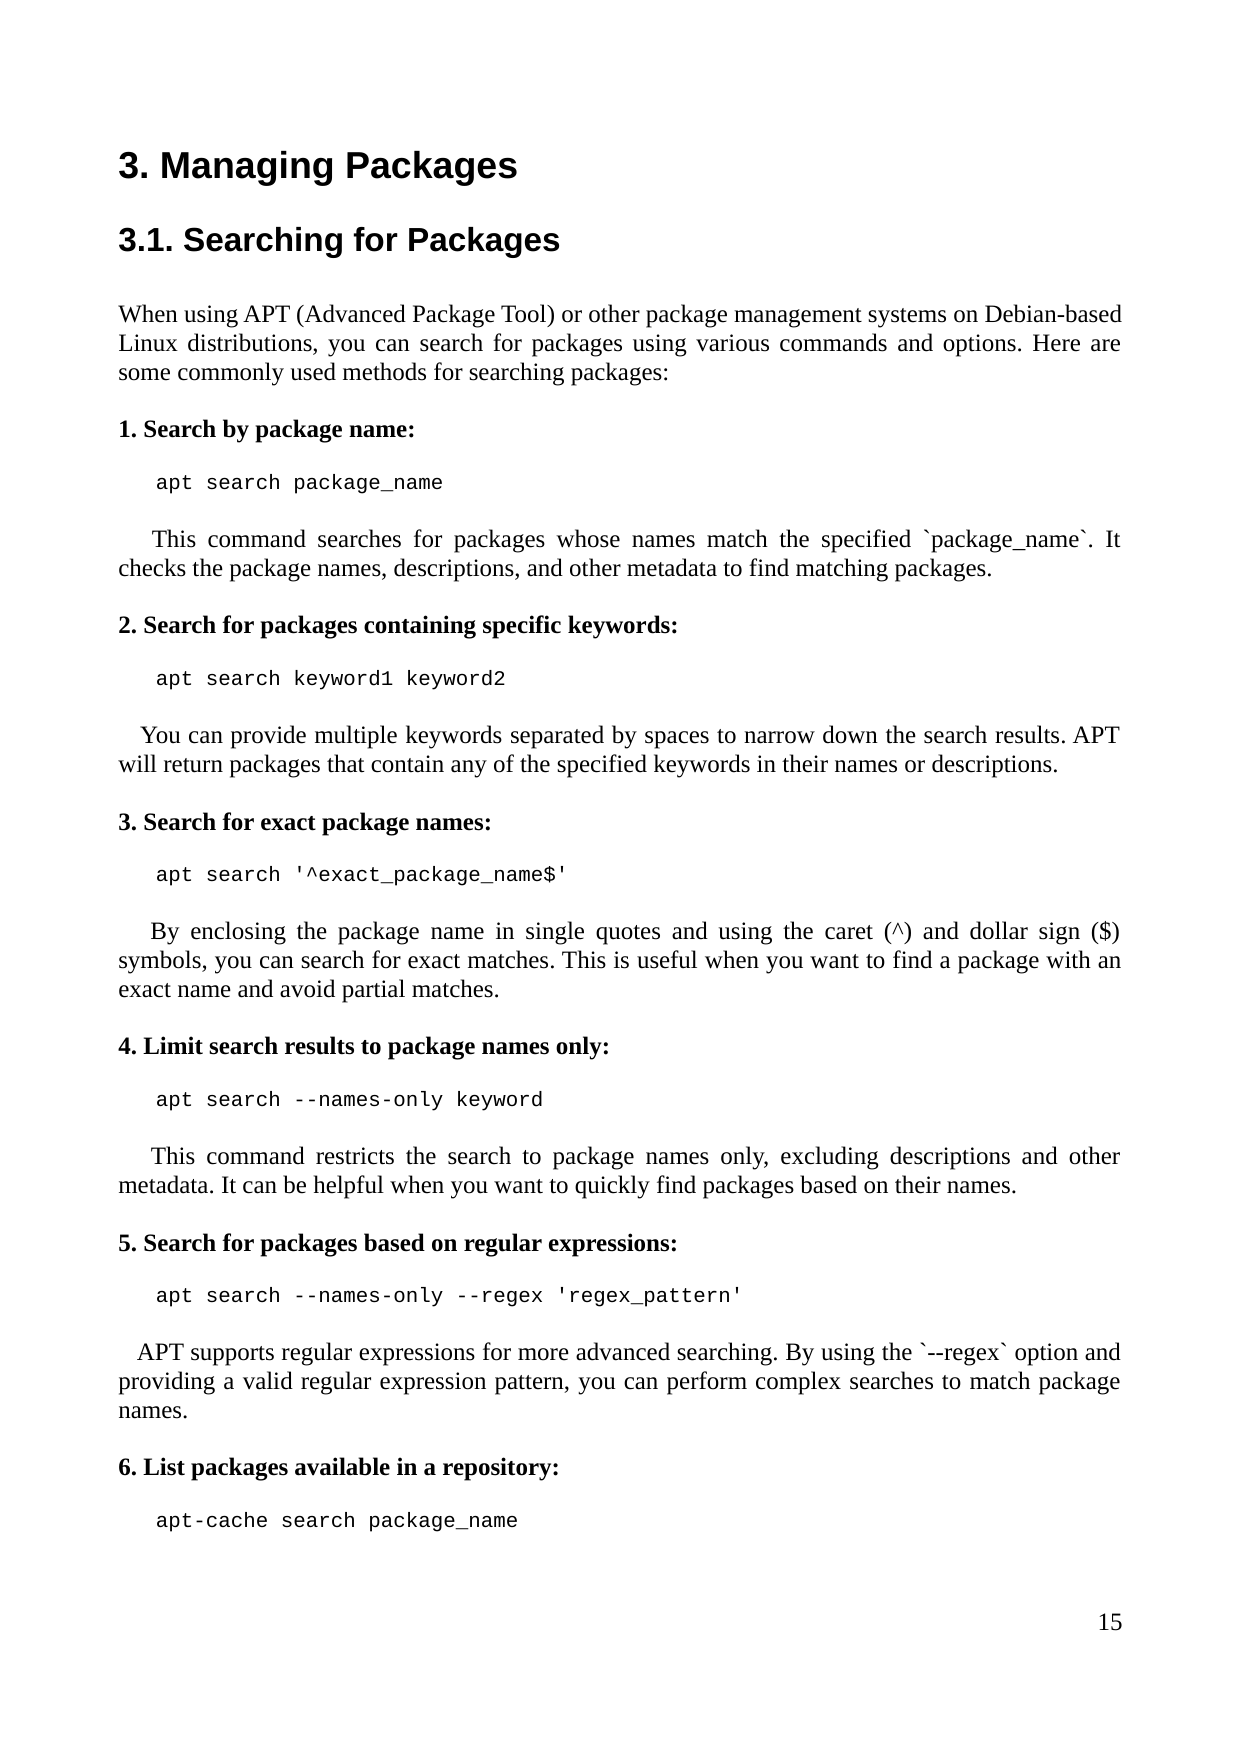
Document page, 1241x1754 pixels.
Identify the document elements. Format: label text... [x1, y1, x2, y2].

text 5. Search for packages based on regular expressions: [118, 1228, 1122, 1256]
text 6. List packages available in a repository: [118, 1452, 1122, 1481]
text apt search keyword1 keyword2 [118, 668, 1122, 692]
text 4. Limit search results to package names only: [118, 1031, 1122, 1060]
text apt search --names-only keyword [118, 1089, 1122, 1113]
text 2. Search for packages containing specific keywords: [118, 610, 1122, 639]
subtitle 3.1. Searching for Packages [118, 219, 1122, 258]
text apt search package_name [118, 472, 1122, 495]
text 3. Search for exact package names: [118, 807, 1122, 835]
text 1. Search by package name: [118, 414, 1122, 443]
text By enclosing the package name in single quotes and using the caret (^) and dollar sign ($) symbols, you can search for exact matches. This is useful when you want to find a package with an exact name and avoid partial matches. [118, 916, 1122, 1003]
text This command restricts the search to package names only, excluding descriptions and other metadata. It can be helpful when you want to quickly find packages based on their names. [118, 1141, 1122, 1199]
text This command searches for packages whose names match the specified `package_name`. It checks the package names, descriptions, and other metadata to find matching packages. [118, 524, 1122, 582]
text You can provide multiple keywords separated by spaces to narrow down the search results. APT will return packages that contain any of the specified keywords in their names or descriptions. [118, 720, 1122, 778]
subtitle 3. Managing Packages [118, 143, 1122, 186]
text apt-cache search package_name [118, 1510, 1122, 1534]
text APT supports regular expressions for more advanced searching. By using the `--regex` option and providing a valid regular expression pattern, you can perform complex searches to match package names. [118, 1337, 1122, 1424]
text apt search '^exact_package_name$' [118, 864, 1122, 888]
text When using APT (Advanced Package Tool) or other package management systems on Debian-based Linux distributions, you can search for packages using various commands and options. Here are some commonly used methods for searching packages: [118, 299, 1122, 386]
text apt search --names-only --regex 'regex_pattern' [118, 1285, 1122, 1309]
